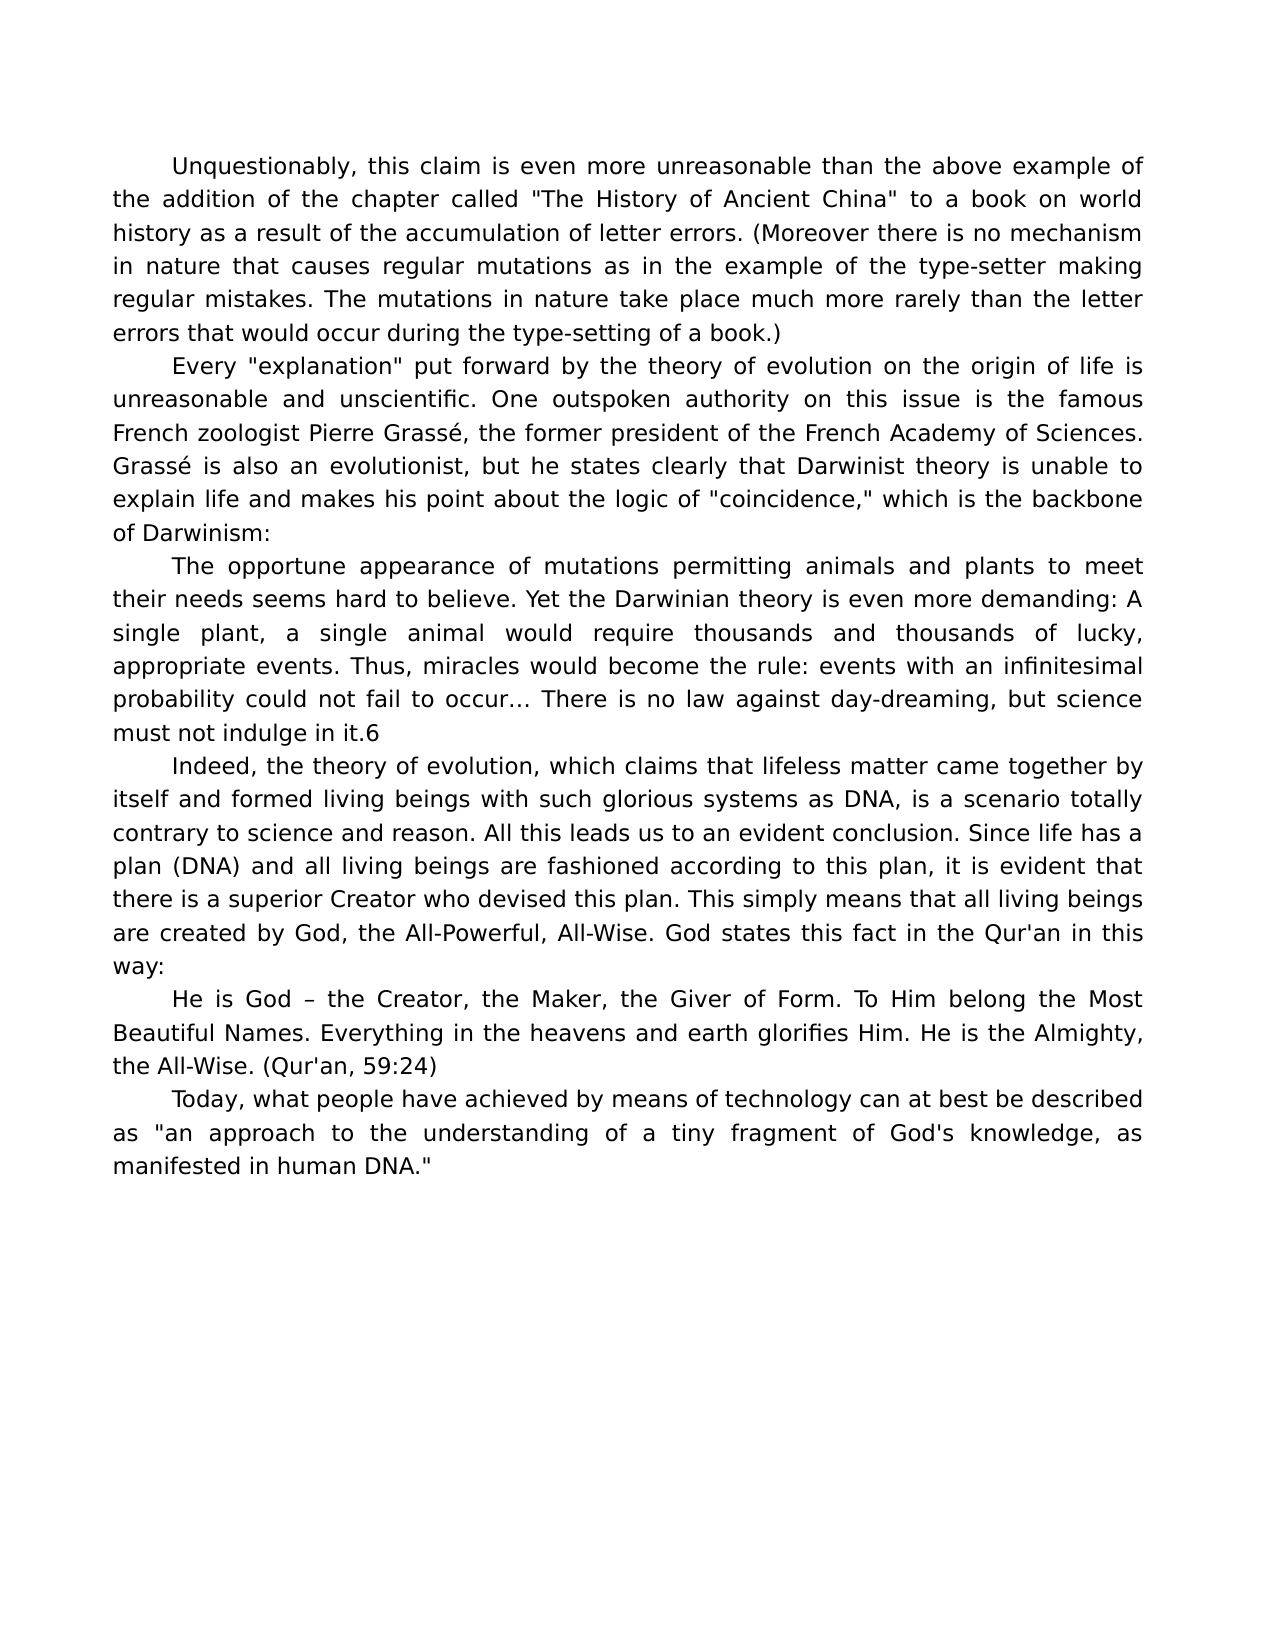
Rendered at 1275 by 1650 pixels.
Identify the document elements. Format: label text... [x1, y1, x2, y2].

text Indeed, the theory of evolution, which claims that lifeless matter came together by itself and formed living beings with such glorious systems as DNA, is a scenario totally contrary to science and reason. All this leads us to an evident conclusion. Since life has a plan (DNA) and all living beings are fashioned according to this plan, it is evident that there is a superior Creator who devised this plan. This simply means that all living beings are created by God, the All-Powerful, All-Wise. God states this fact in the Qur'an in this way: [112, 748, 1145, 981]
text Today, what people have achieved by means of technology can at best be described as "an approach to the understanding of a tiny fragment of God's knowledge, as manifested in human DNA." [112, 1081, 1145, 1181]
text Every "explanation" put forward by the theory of evolution on the origin of life is unreasonable and unscientific. One outspoken authority on this issue is the famous French zoologist Pierre Grassé, the former president of the French Academy of Sciences. Grassé is also an evolutionist, but he states clearly that Darwinist theory is unable to explain life and makes his point about the logic of "coincidence," which is the backbone of Darwinism: [112, 348, 1145, 548]
text The opportune appearance of mutations permitting animals and plants to meet their needs seems hard to believe. Yet the Darwinian theory is even more demanding: A single plant, a single animal would require thousands and thousands of lucky, appropriate events. Thus, miracles would become the rule: events with an infinitesimal probability could not fail to occur… There is no law against day-dreaming, but science must not indulge in it.6 [112, 548, 1145, 748]
text He is God – the Creator, the Maker, the Giver of Form. To Him belong the Most Beautiful Names. Everything in the heavens and earth glorifies Him. He is the Almighty, the All-Wise. (Qur'an, 59:24) [112, 981, 1145, 1081]
text Unquestionably, this claim is even more unreasonable than the above example of the addition of the chapter called "The History of Ancient China" to a book on world history as a result of the accumulation of letter errors. (Moreover there is no mechanism in nature that causes regular mutations as in the example of the type-setter making regular mistakes. The mutations in nature take place much more rarely than the letter errors that would occur during the type-setting of a book.) [112, 148, 1145, 348]
